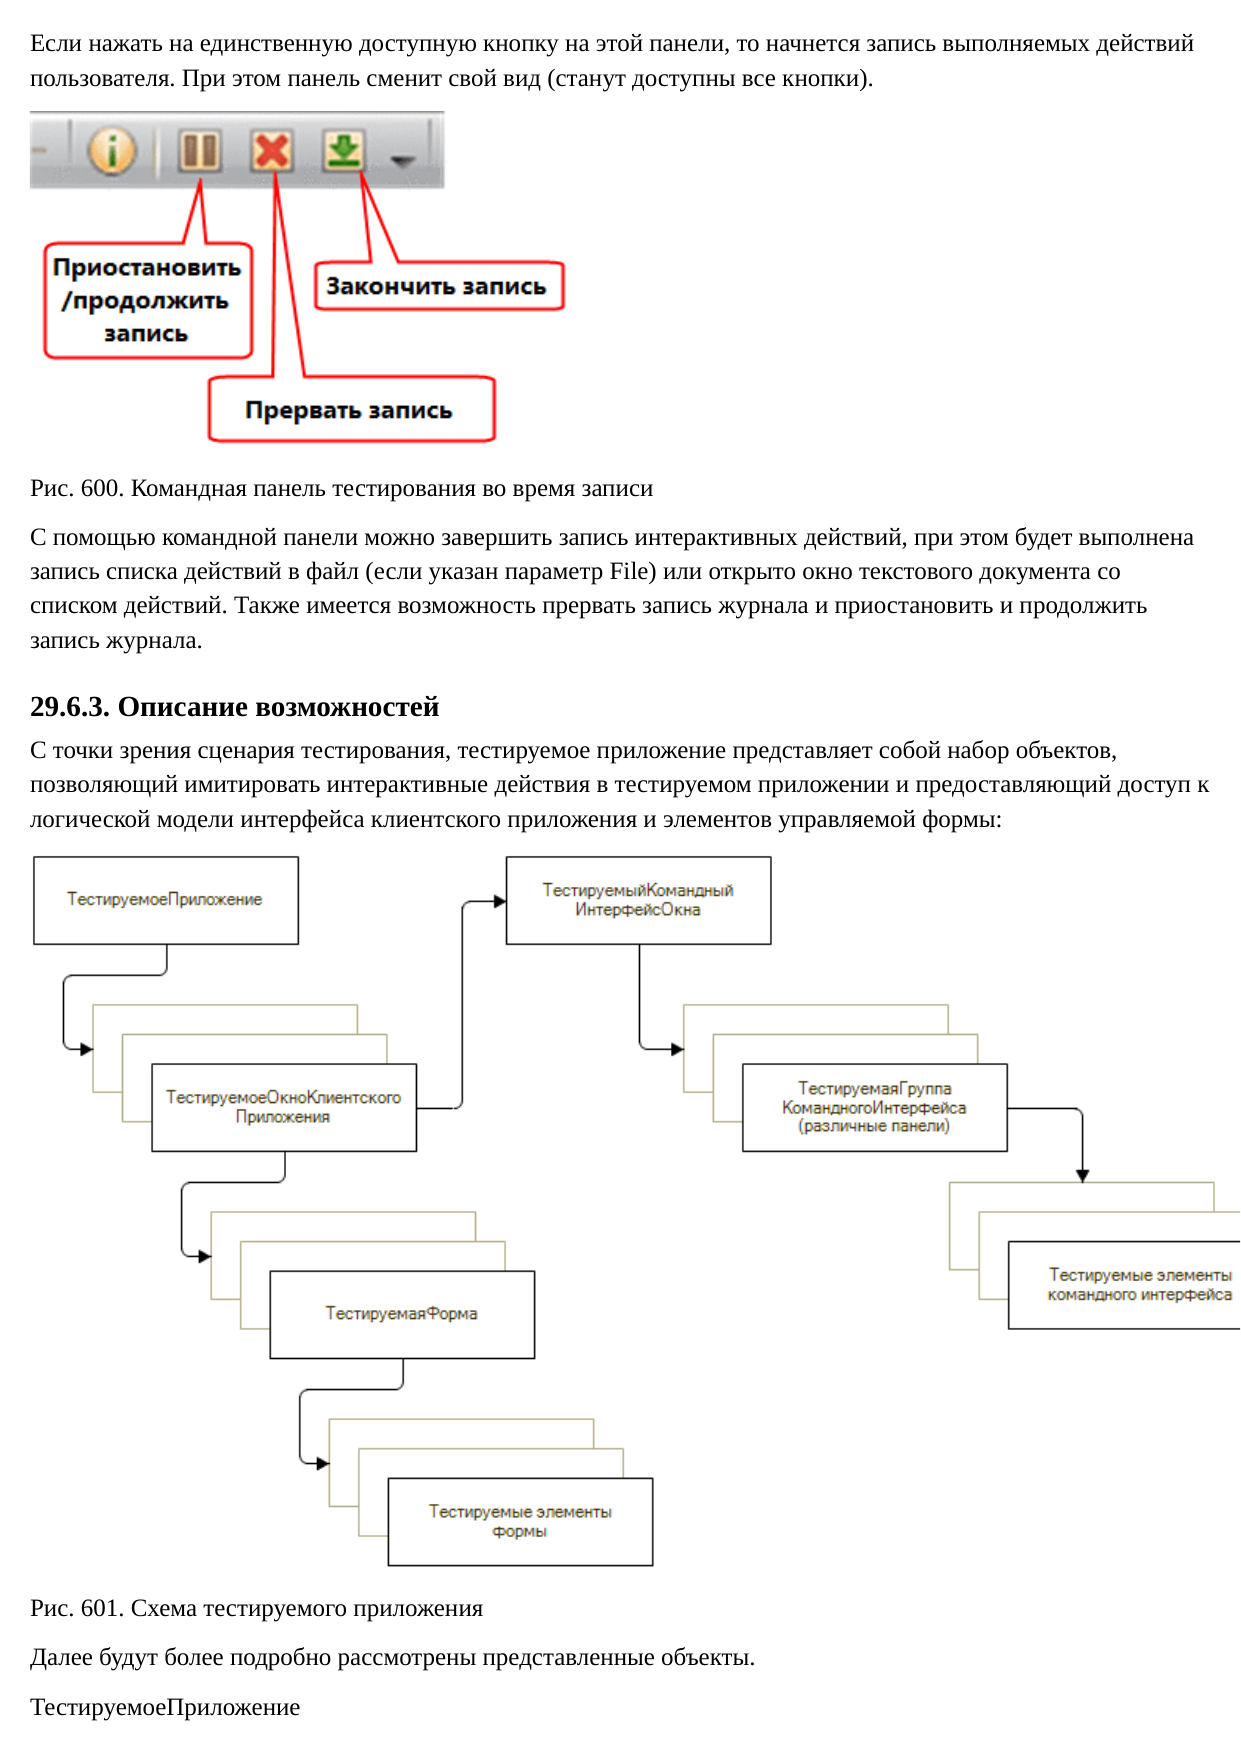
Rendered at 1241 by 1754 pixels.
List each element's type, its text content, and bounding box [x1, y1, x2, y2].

text Если нажать на единственную доступную кнопку на этой панели, то начнется запись выполняемых действий пользователя. При этом панель сменит свой вид (станут доступны все кнопки). [30, 28, 1211, 91]
text Далее будут более подробно рассмотрены представленные объекты. [30, 1642, 1211, 1671]
text С точки зрения сценария тестирования, тестируемое приложение представляет собой набор объектов, позволяющий имитировать интерактивные действия в тестируемом приложении и предоставляющий доступ к логической модели интерфейса клиентского приложения и элементов управляемой формы: [30, 735, 1211, 832]
text Рис. 601. Схема тестируемого приложения [30, 1593, 1211, 1622]
picture [29, 852, 1241, 1574]
picture [29, 111, 572, 453]
text ТестируемоеПриложение [30, 1692, 1211, 1720]
subtitle 29.6.3. Описание возможностей [30, 689, 1211, 722]
text С помощью командной панели можно завершить запись интерактивных действий, при этом будет выполнена запись списка действий в файл (если указан параметр File) или открыто окно текстового документа со списком действий. Также имеется возможность прервать запись журнала и приостановить и продолжить запись журнала. [30, 522, 1211, 654]
text Рис. 600. Командная панель тестирования во время записи [30, 473, 1211, 501]
